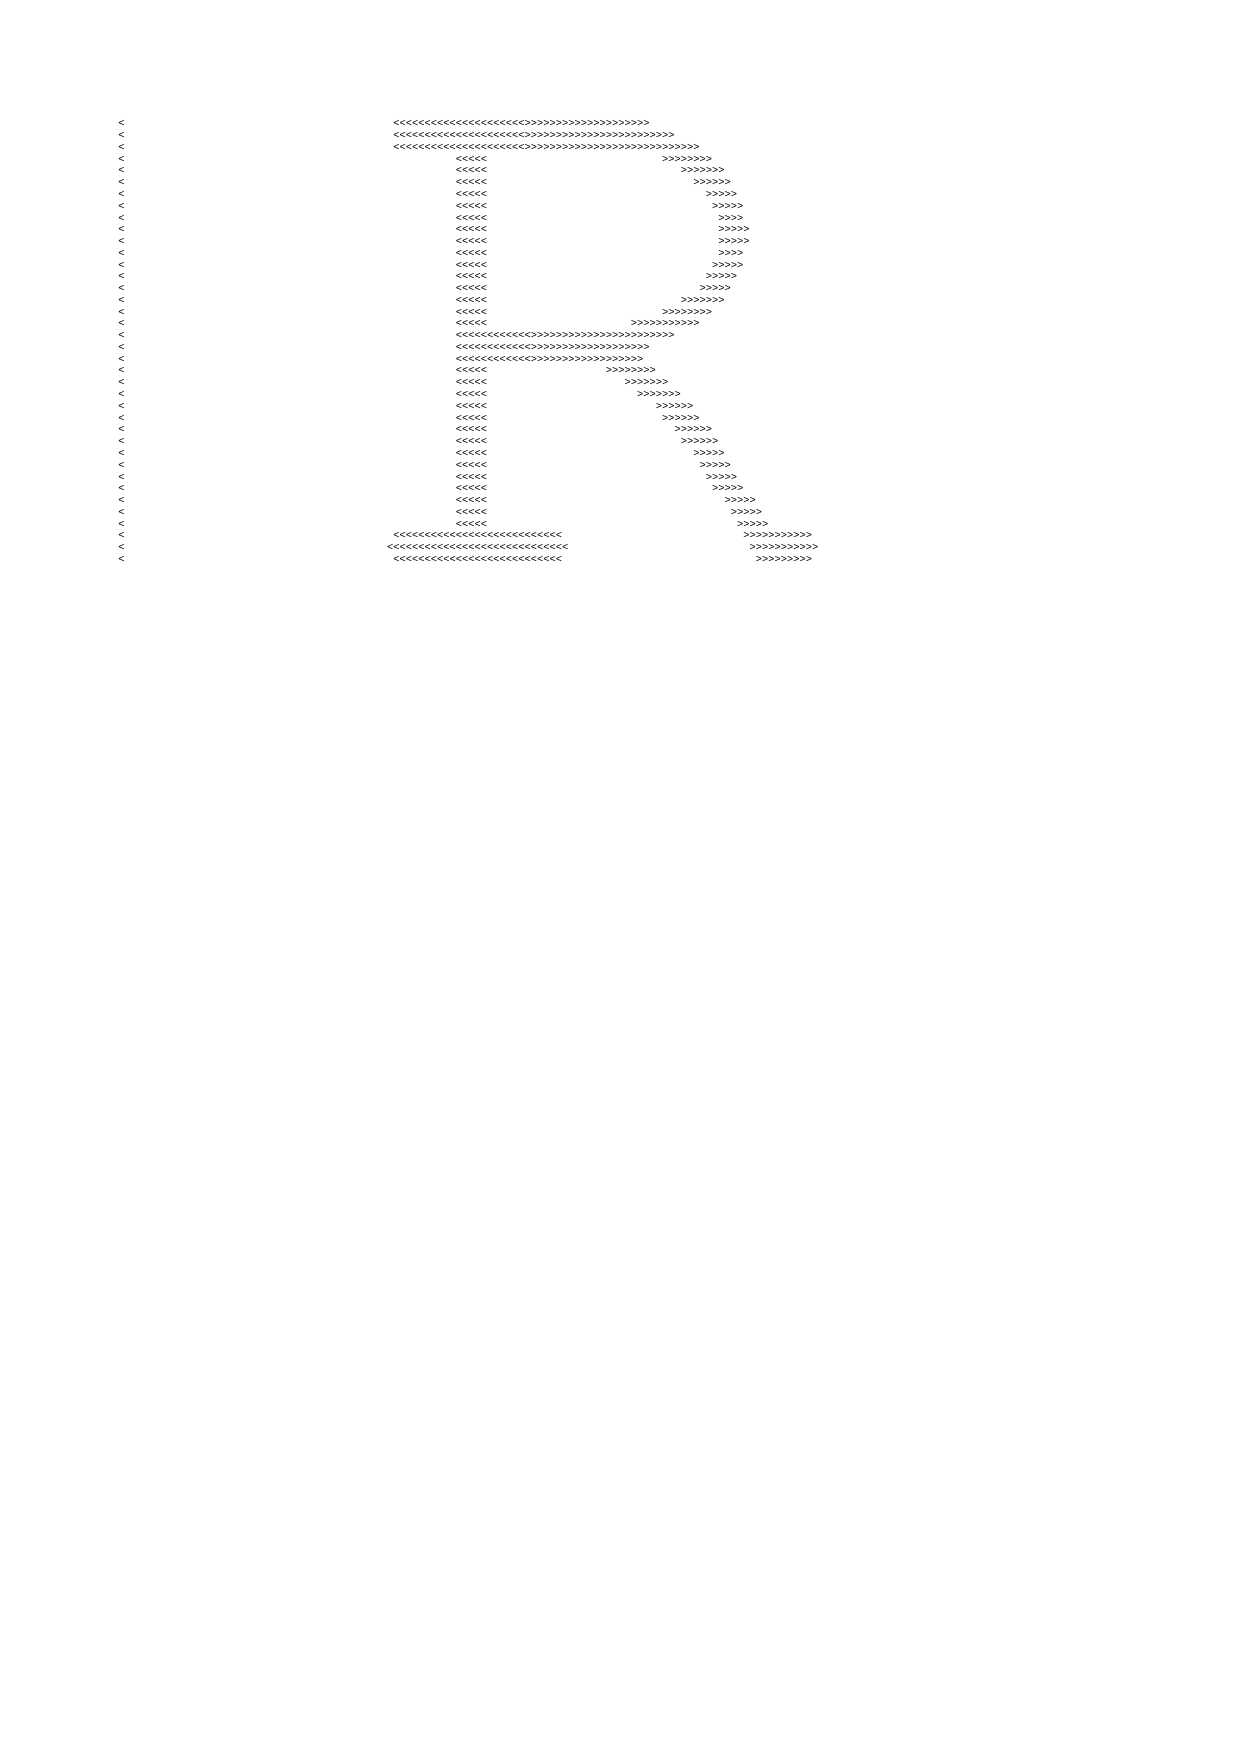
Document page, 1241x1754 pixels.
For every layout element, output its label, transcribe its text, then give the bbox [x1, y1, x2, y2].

text < <<<<<<<<<<<<<<<<<<<<<>>>>>>>>>>>>>>>>>>>> < <<<<<<<<<<<<<<<<<<<<<>>>>>>>>>>>>>>>>>>>>>>>> < <<<<<<<<<<<<<<<<<<<<<>>>>>>>>>>>>>>>>>>>>>>>>>>>> < <<<<< >>>>>>>> < <<<<< >>>>>>> < <<<<< >>>>>> < <<<<< >>>>> < <<<<< >>>>> < <<<<< >>>> < <<<<< >>>>> < <<<<< >>>>> < <<<<< >>>> < <<<<< >>>>> < <<<<< >>>>> < <<<<< >>>>> < <<<<< >>>>>>> < <<<<< >>>>>>>> < <<<<< >>>>>>>>>>> < <<<<<<<<<<<<>>>>>>>>>>>>>>>>>>>>>>> < <<<<<<<<<<<<>>>>>>>>>>>>>>>>>>> < <<<<<<<<<<<<>>>>>>>>>>>>>>>>>> < <<<<< >>>>>>>> < <<<<< >>>>>>> < <<<<< >>>>>>> < <<<<< >>>>>> < <<<<< >>>>>> < <<<<< >>>>>> < <<<<< >>>>>> < <<<<< >>>>> < <<<<< >>>>> < <<<<< >>>>> < <<<<< >>>>> < <<<<< >>>>> < <<<<< >>>>> < <<<<< >>>>> < <<<<<<<<<<<<<<<<<<<<<<<<<<< >>>>>>>>>>> < <<<<<<<<<<<<<<<<<<<<<<<<<<<<< >>>>>>>>>>> < <<<<<<<<<<<<<<<<<<<<<<<<<<< >>>>>>>>> [118, 118, 1122, 565]
